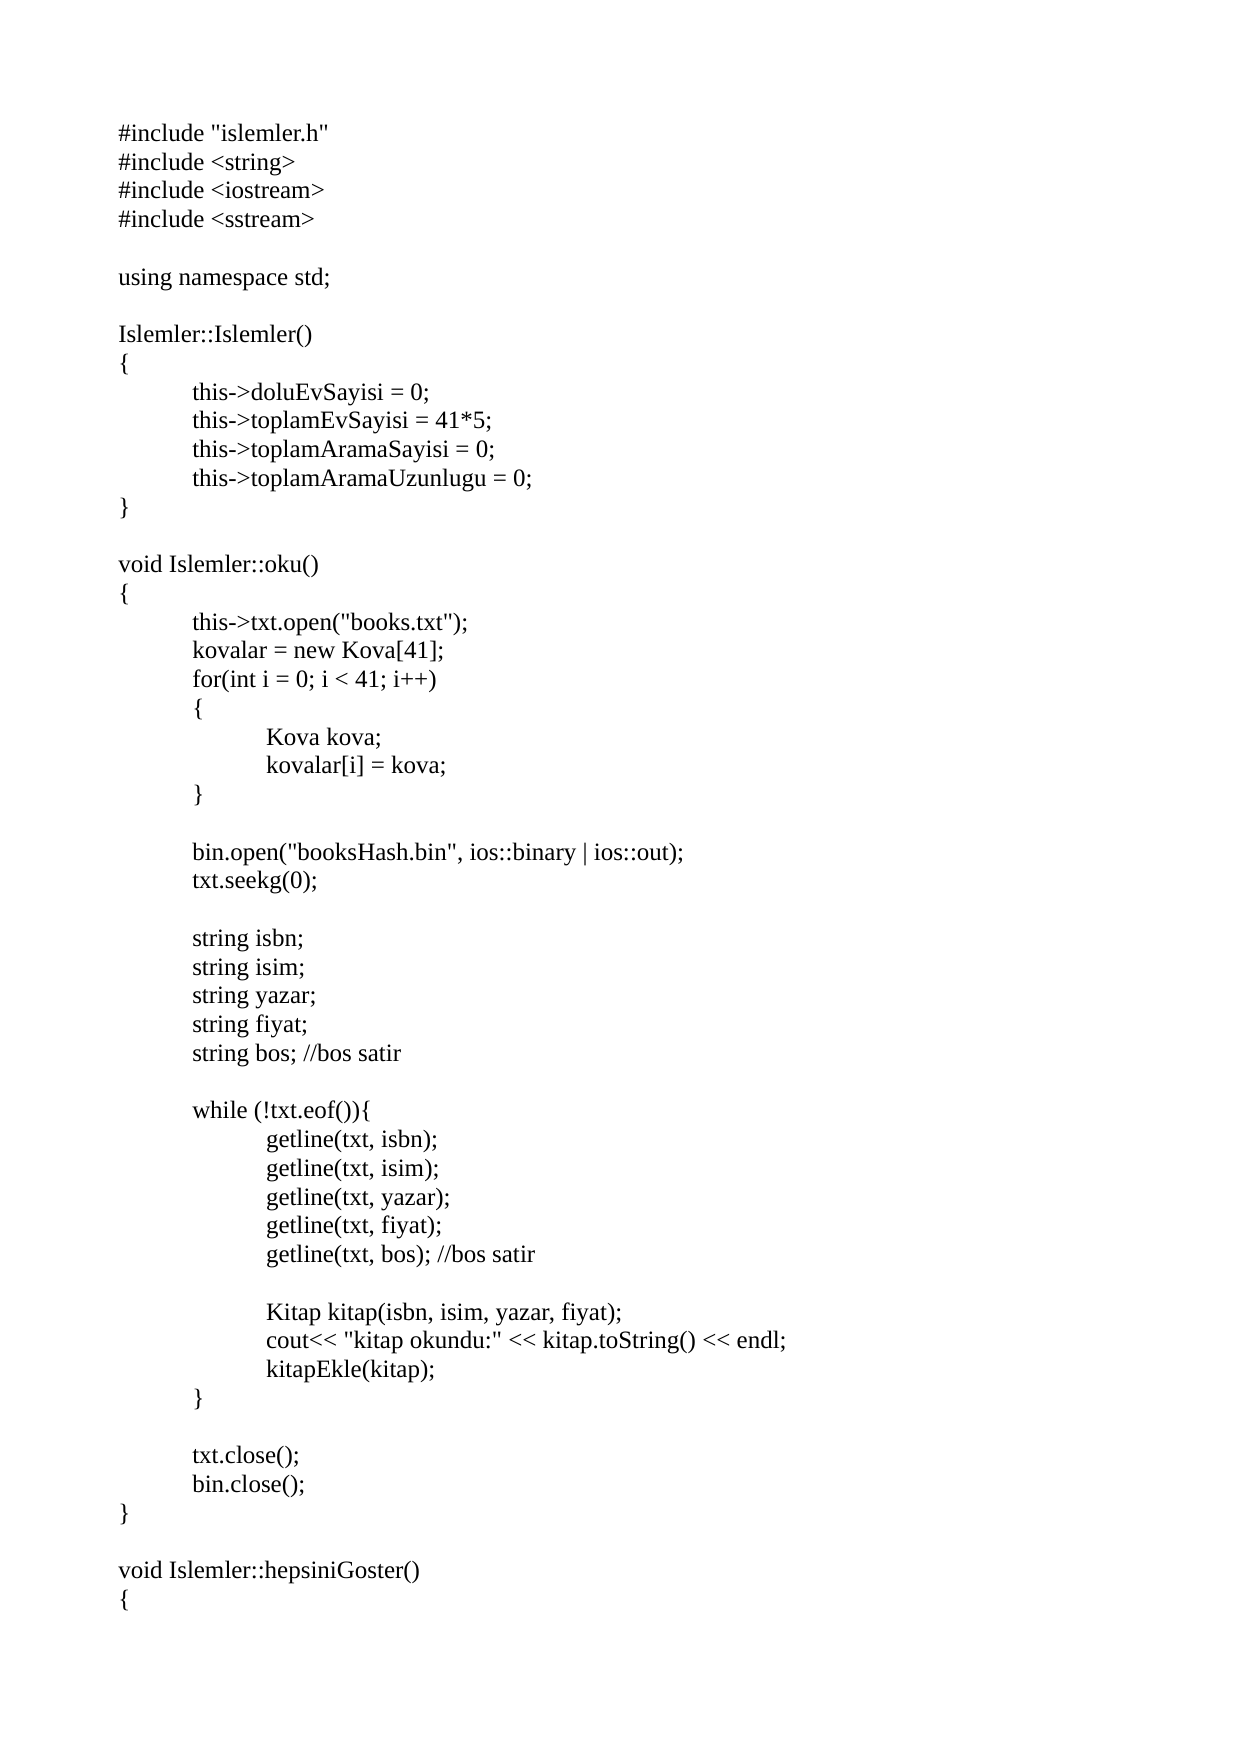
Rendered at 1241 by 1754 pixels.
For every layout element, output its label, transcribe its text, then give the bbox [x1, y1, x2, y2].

text kitapEkle(kitap); [118, 1354, 1122, 1383]
text this->doluEvSayisi = 0; [118, 377, 1122, 406]
text { [118, 348, 1122, 377]
text { [118, 578, 1122, 607]
text Kova kova; [118, 722, 1122, 751]
text this->toplamEvSayisi = 41*5; [118, 406, 1122, 434]
text txt.close(); [118, 1441, 1122, 1469]
text using namespace std; [118, 262, 1122, 291]
text kovalar = new Kova[41]; [118, 636, 1122, 664]
text while (!txt.eof()){ [118, 1096, 1122, 1124]
text } [118, 1383, 1122, 1412]
text } [118, 1498, 1122, 1527]
text #include <iostream> [118, 176, 1122, 204]
text string isim; [118, 952, 1122, 981]
text getline(txt, isim); [118, 1153, 1122, 1182]
text } [118, 492, 1122, 521]
text this->txt.open("books.txt"); [118, 607, 1122, 636]
text #include <sstream> [118, 204, 1122, 233]
text void Islemler::oku() [118, 549, 1122, 578]
text void Islemler::hepsiniGoster() [118, 1556, 1122, 1584]
text getline(txt, isbn); [118, 1124, 1122, 1153]
text { [118, 693, 1122, 722]
text getline(txt, bos); //bos satir [118, 1239, 1122, 1268]
text Kitap kitap(isbn, isim, yazar, fiyat); [118, 1297, 1122, 1326]
text getline(txt, yazar); [118, 1182, 1122, 1211]
text string fiyat; [118, 1009, 1122, 1038]
text bin.open("booksHash.bin", ios::binary | ios::out); [118, 837, 1122, 866]
text this->toplamAramaSayisi = 0; [118, 434, 1122, 463]
text getline(txt, fiyat); [118, 1211, 1122, 1239]
text txt.seekg(0); [118, 866, 1122, 894]
text cout<< "kitap okundu:" << kitap.toString() << endl; [118, 1326, 1122, 1354]
text Islemler::Islemler() [118, 319, 1122, 348]
text string yazar; [118, 981, 1122, 1009]
text kovalar[i] = kova; [118, 751, 1122, 779]
text #include "islemler.h" [118, 118, 1122, 147]
text #include <string> [118, 147, 1122, 176]
text string bos; //bos satir [118, 1038, 1122, 1067]
text for(int i = 0; i < 41; i++) [118, 664, 1122, 693]
text string isbn; [118, 923, 1122, 952]
text } [118, 779, 1122, 808]
text { [118, 1584, 1122, 1613]
text bin.close(); [118, 1469, 1122, 1498]
text this->toplamAramaUzunlugu = 0; [118, 463, 1122, 492]
